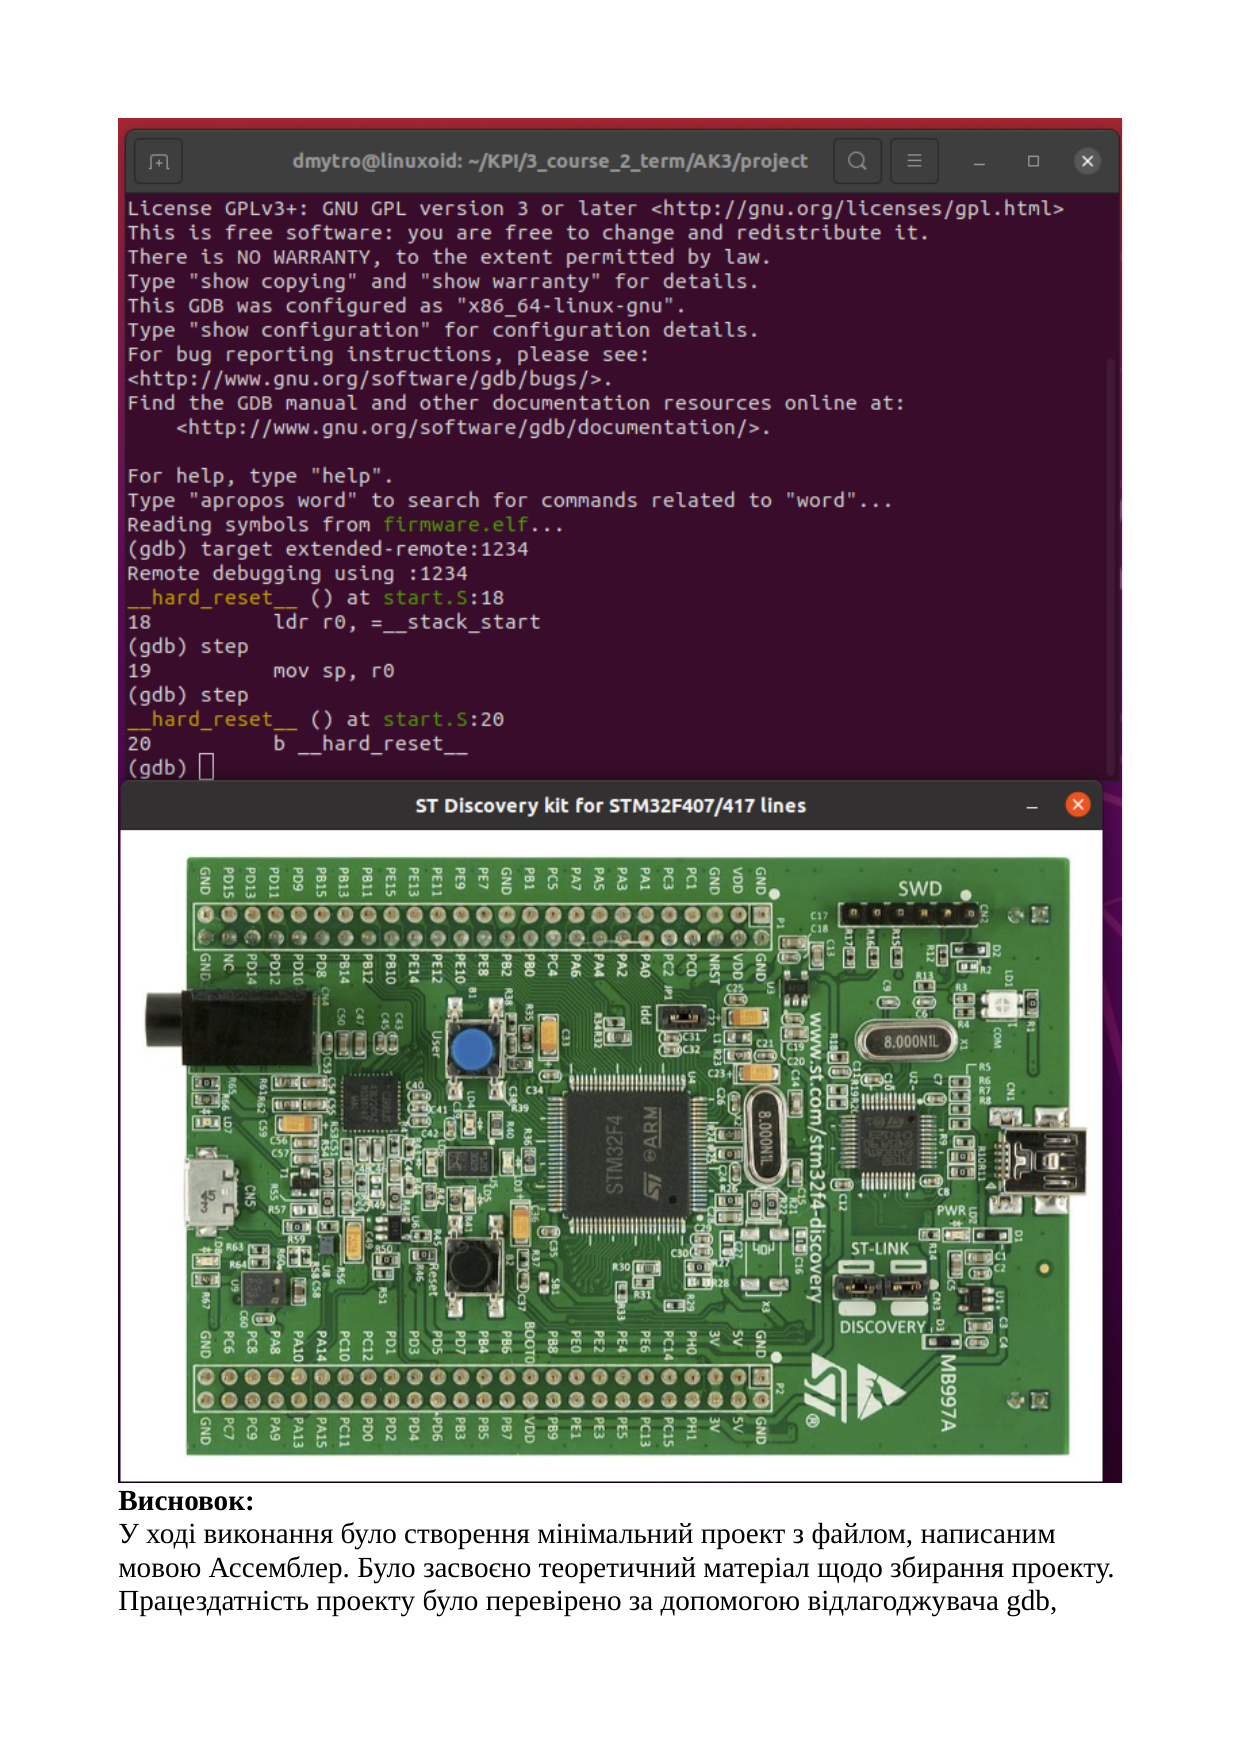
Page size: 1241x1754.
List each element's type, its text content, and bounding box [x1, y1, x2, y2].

picture [118, 118, 1123, 1483]
text Висновок: [118, 1483, 1122, 1516]
text У ході виконання було створення мінімальний проект з файлом, написаним мовою Ассемблер. Було засвоєно теоретичний матеріал щодо збирання проекту. Працездатність проекту було перевірено за допомогою відлагоджувача gdb, [118, 1516, 1122, 1617]
